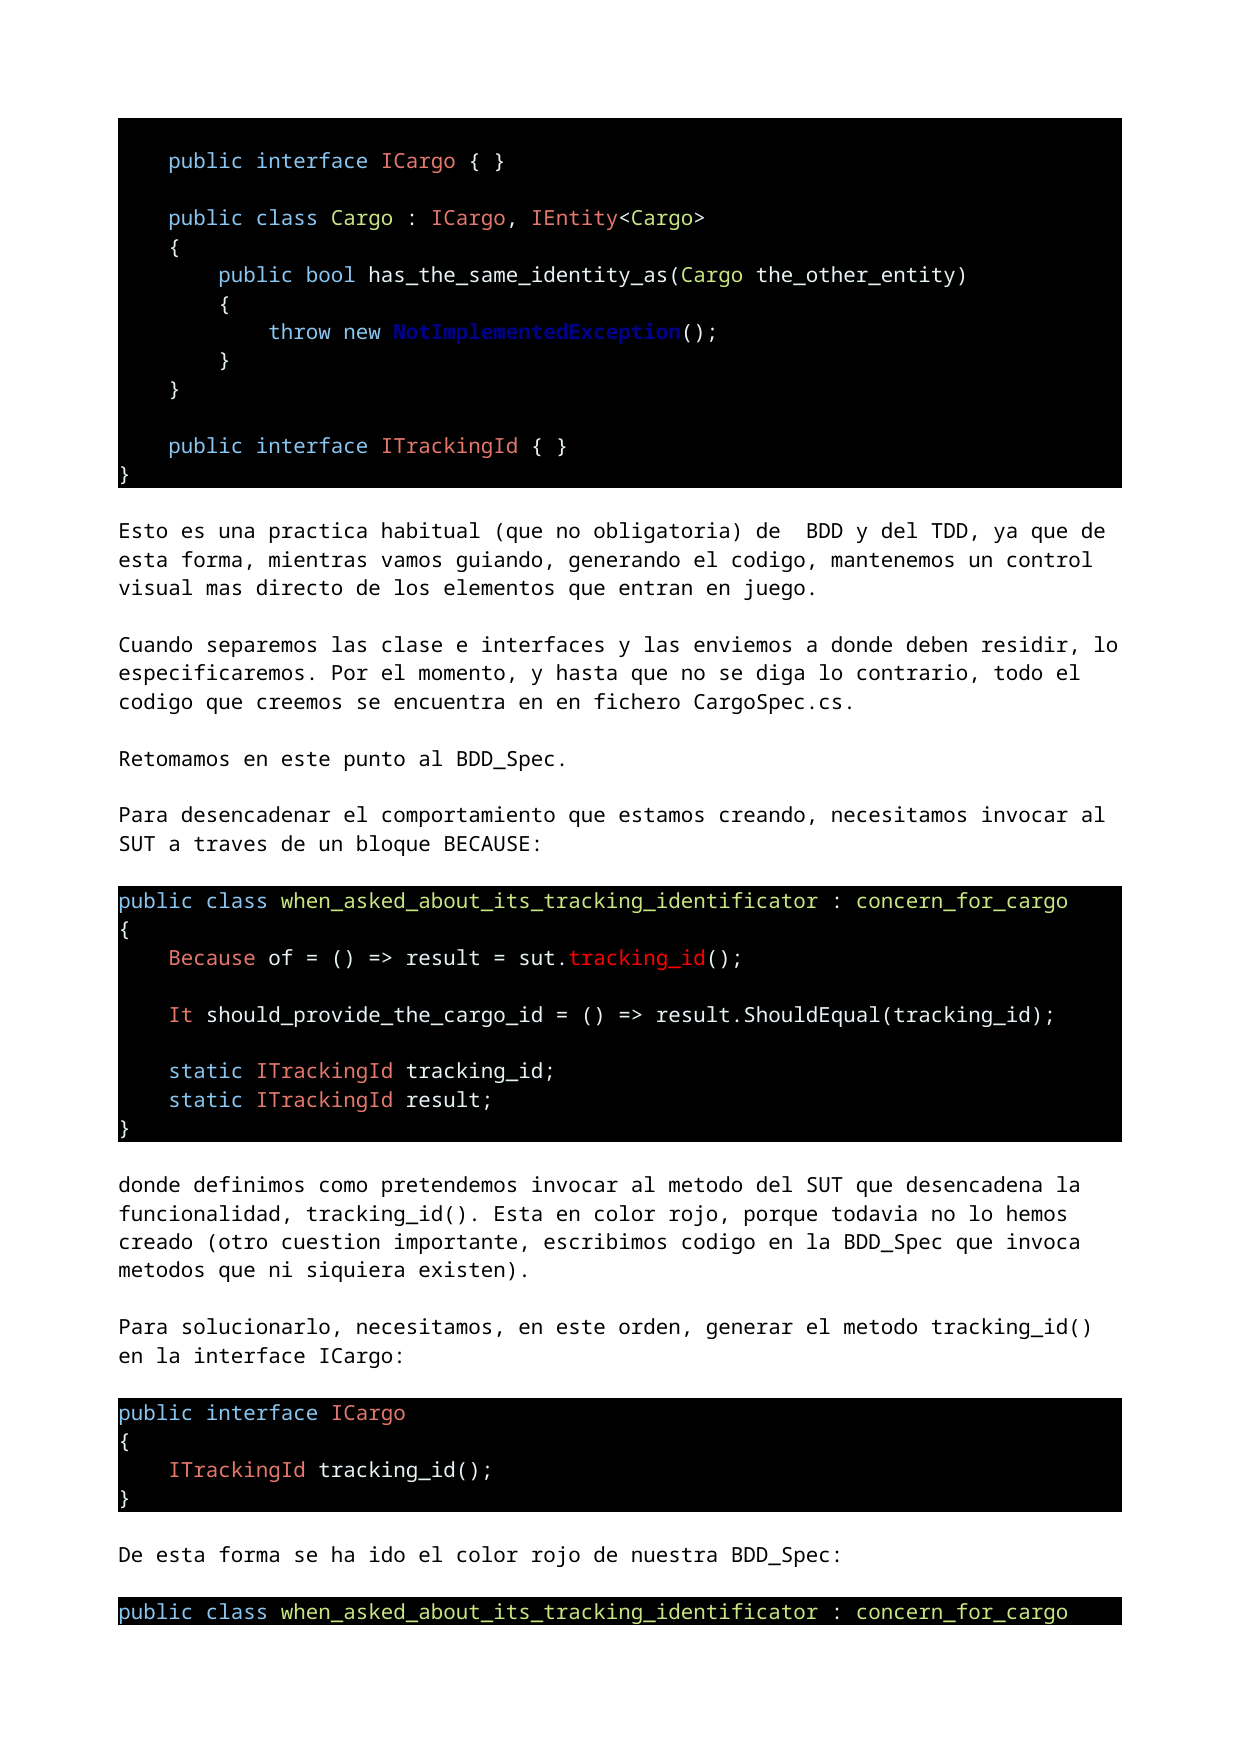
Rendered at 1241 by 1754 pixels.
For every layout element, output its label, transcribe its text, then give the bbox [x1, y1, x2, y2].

text } [118, 459, 1122, 488]
text public class when_asked_about_its_tracking_identificator : concern_for_cargo [118, 886, 1122, 914]
text public class Cargo : ICargo, IEntity<Cargo> [118, 203, 1122, 232]
text throw new NotImplementedException(); [118, 317, 1122, 346]
text } [118, 1113, 1122, 1142]
text public interface ICargo [118, 1398, 1122, 1426]
text Para solucionarlo, necesitamos, en este orden, generar el metodo tracking_id() en la interface ICargo: [118, 1312, 1122, 1369]
text } [118, 1483, 1122, 1512]
text } [118, 346, 1122, 374]
text static ITrackingId tracking_id; [118, 1057, 1122, 1085]
text public interface ITrackingId { } [118, 431, 1122, 459]
text public interface ICargo { } [118, 147, 1122, 175]
text Because of = () => result = sut.tracking_id(); [118, 943, 1122, 971]
text Esto es una practica habitual (que no obligatoria) de BDD y del TDD, ya que de esta forma, mientras vamos guiando, generando el codigo, mantenemos un control visual mas directo de los elementos que entran en juego. [118, 516, 1122, 602]
text static ITrackingId result; [118, 1085, 1122, 1113]
text ITrackingId tracking_id(); [118, 1455, 1122, 1483]
text { [118, 232, 1122, 260]
text public bool has_the_same_identity_as(Cargo the_other_entity) [118, 260, 1122, 289]
text } [118, 374, 1122, 402]
text donde definimos como pretendemos invocar al metodo del SUT que desencadena la funcionalidad, tracking_id(). Esta en color rojo, porque todavia no lo hemos creado (otro cuestion importante, escribimos codigo en la BDD_Spec que invoca metodos que ni siquiera existen). [118, 1170, 1122, 1284]
text Retomamos en este punto al BDD_Spec. [118, 744, 1122, 772]
text { [118, 1426, 1122, 1455]
text public class when_asked_about_its_tracking_identificator : concern_for_cargo [118, 1597, 1122, 1625]
text { [118, 914, 1122, 943]
text Cuando separemos las clase e interfaces y las enviemos a donde deben residir, lo especificaremos. Por el momento, y hasta que no se diga lo contrario, todo el codigo que creemos se encuentra en en fichero CargoSpec.cs. [118, 630, 1122, 715]
text Para desencadenar el comportamiento que estamos creando, necesitamos invocar al SUT a traves de un bloque BECAUSE: [118, 801, 1122, 857]
text It should_provide_the_cargo_id = () => result.ShouldEqual(tracking_id); [118, 1000, 1122, 1028]
text { [118, 289, 1122, 317]
text De esta forma se ha ido el color rojo de nuestra BDD_Spec: [118, 1540, 1122, 1568]
